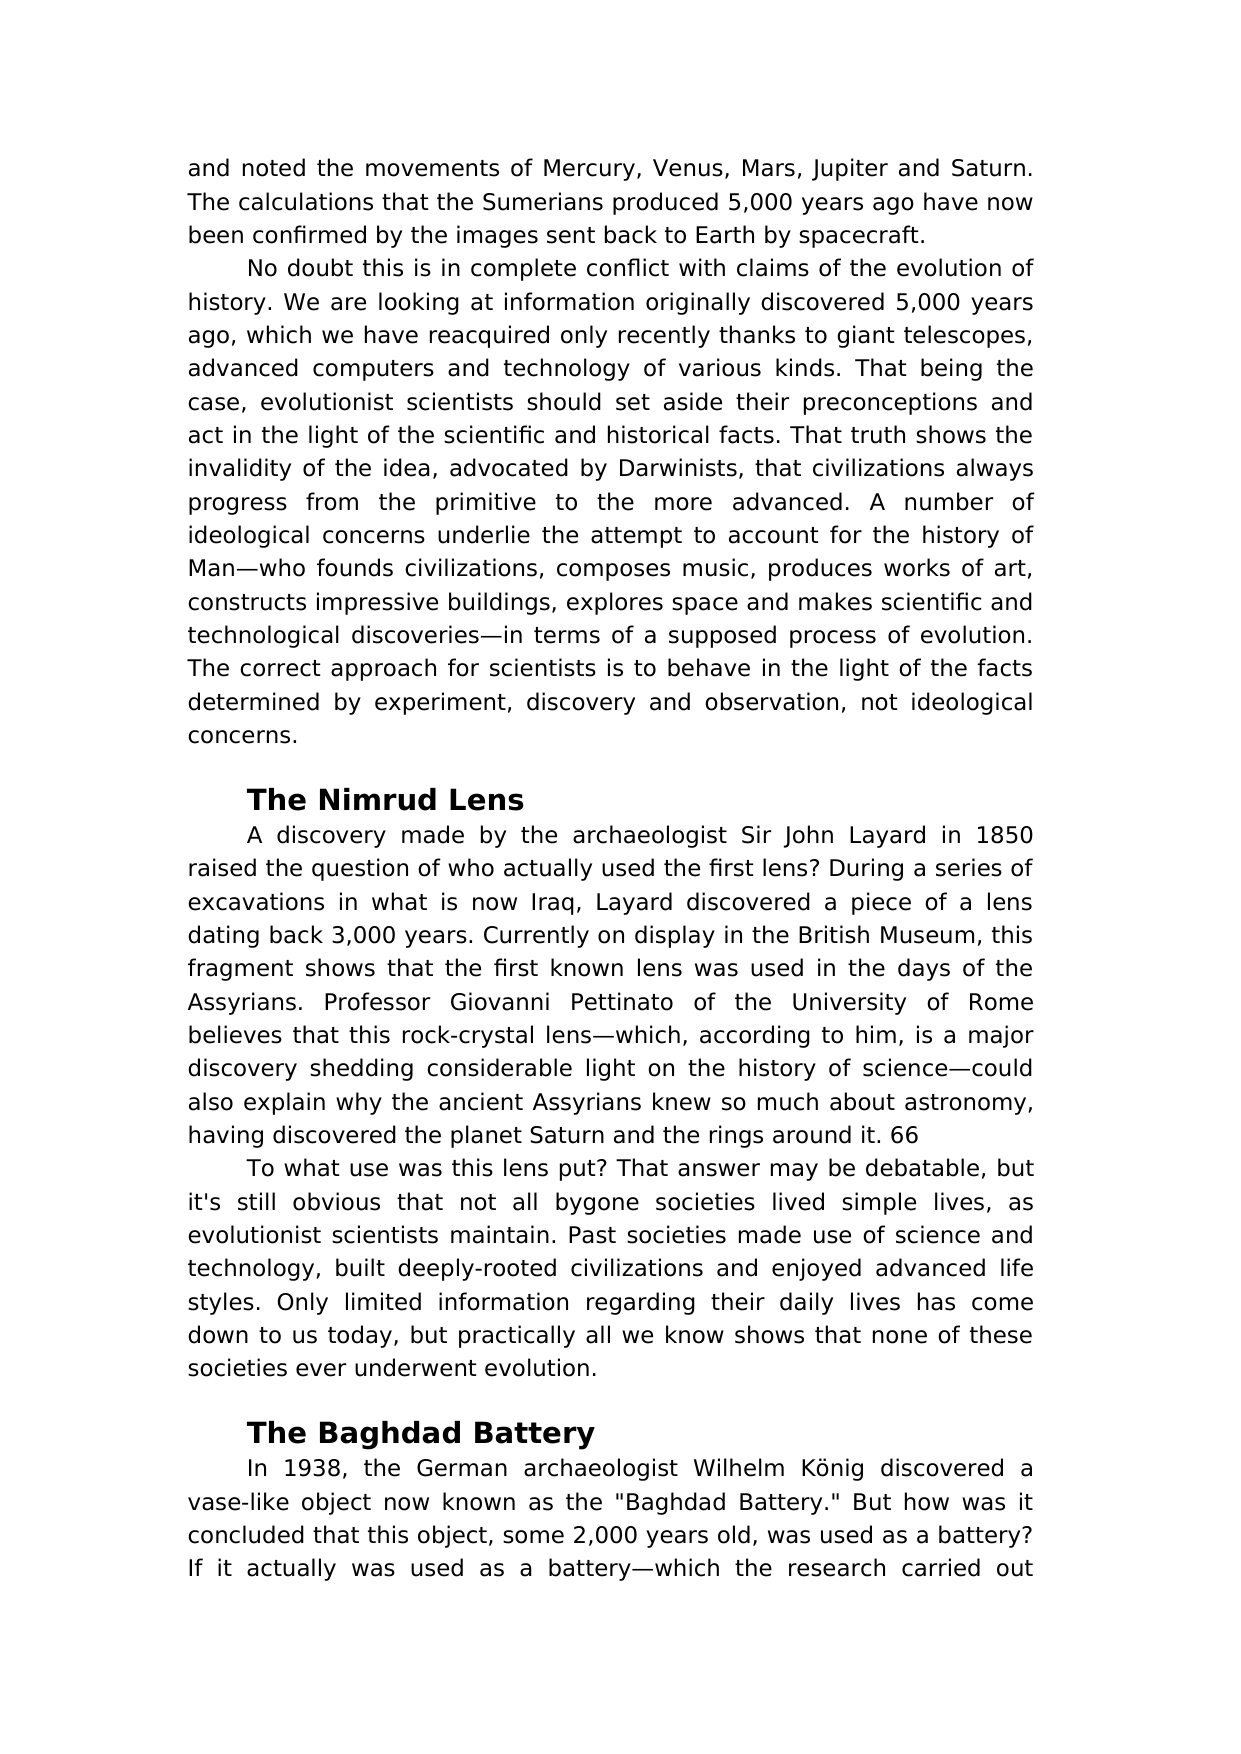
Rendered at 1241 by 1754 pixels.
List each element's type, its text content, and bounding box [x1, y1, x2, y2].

text and noted the movements of Mercury, Venus, Mars, Jupiter and Saturn. The calculations that the Sumerians produced 5,000 years ago have now been confirmed by the images sent back to Earth by spacecraft. [187, 150, 1035, 250]
text No doubt this is in complete conflict with claims of the evolution of history. We are looking at information originally discovered 5,000 years ago, which we have reacquired only recently thanks to giant telescopes, advanced computers and technology of various kinds. That being the case, evolutionist scientists should set aside their preconceptions and act in the light of the scientific and historical facts. That truth shows the invalidity of the idea, advocated by Darwinists, that civilizations always progress from the primitive to the more advanced. A number of ideological concerns underlie the attempt to account for the history of Man—who founds civilizations, composes music, produces works of art, constructs impressive buildings, explores space and makes scientific and technological discoveries—in terms of a supposed process of evolution. The correct approach for scientists is to behave in the light of the facts determined by experiment, discovery and observation, not ideological concerns. [187, 250, 1035, 750]
text In 1938, the German archaeologist Wilhelm König discovered a vase-like object now known as the "Baghdad Battery." But how was it concluded that this object, some 2,000 years old, was used as a battery? If it actually was used as a battery—which the research carried out [187, 1450, 1035, 1583]
text A discovery made by the archaeologist Sir John Layard in 1850 raised the question of who actually used the first lens? During a series of excavations in what is now Iraq, Layard discovered a piece of a lens dating back 3,000 years. Currently on display in the British Museum, this fragment shows that the first known lens was used in the days of the Assyrians. Professor Giovanni Pettinato of the University of Rome believes that this rock-crystal lens—which, according to him, is a major discovery shedding considerable light on the history of science—could also explain why the ancient Assyrians knew so much about astronomy, having discovered the planet Saturn and the rings around it. 66 [187, 817, 1035, 1150]
text To what use was this lens put? That answer may be debatable, but it's still obvious that not all bygone societies lived simple lives, as evolutionist scientists maintain. Past societies made use of science and technology, built deeply-rooted civilizations and enjoyed advanced life styles. Only limited information regarding their daily lives has come down to us today, but practically all we know shows that none of these societies ever underwent evolution. [187, 1150, 1035, 1383]
text The Baghdad Battery [187, 1417, 1035, 1450]
text The Nimrud Lens [187, 783, 1035, 817]
